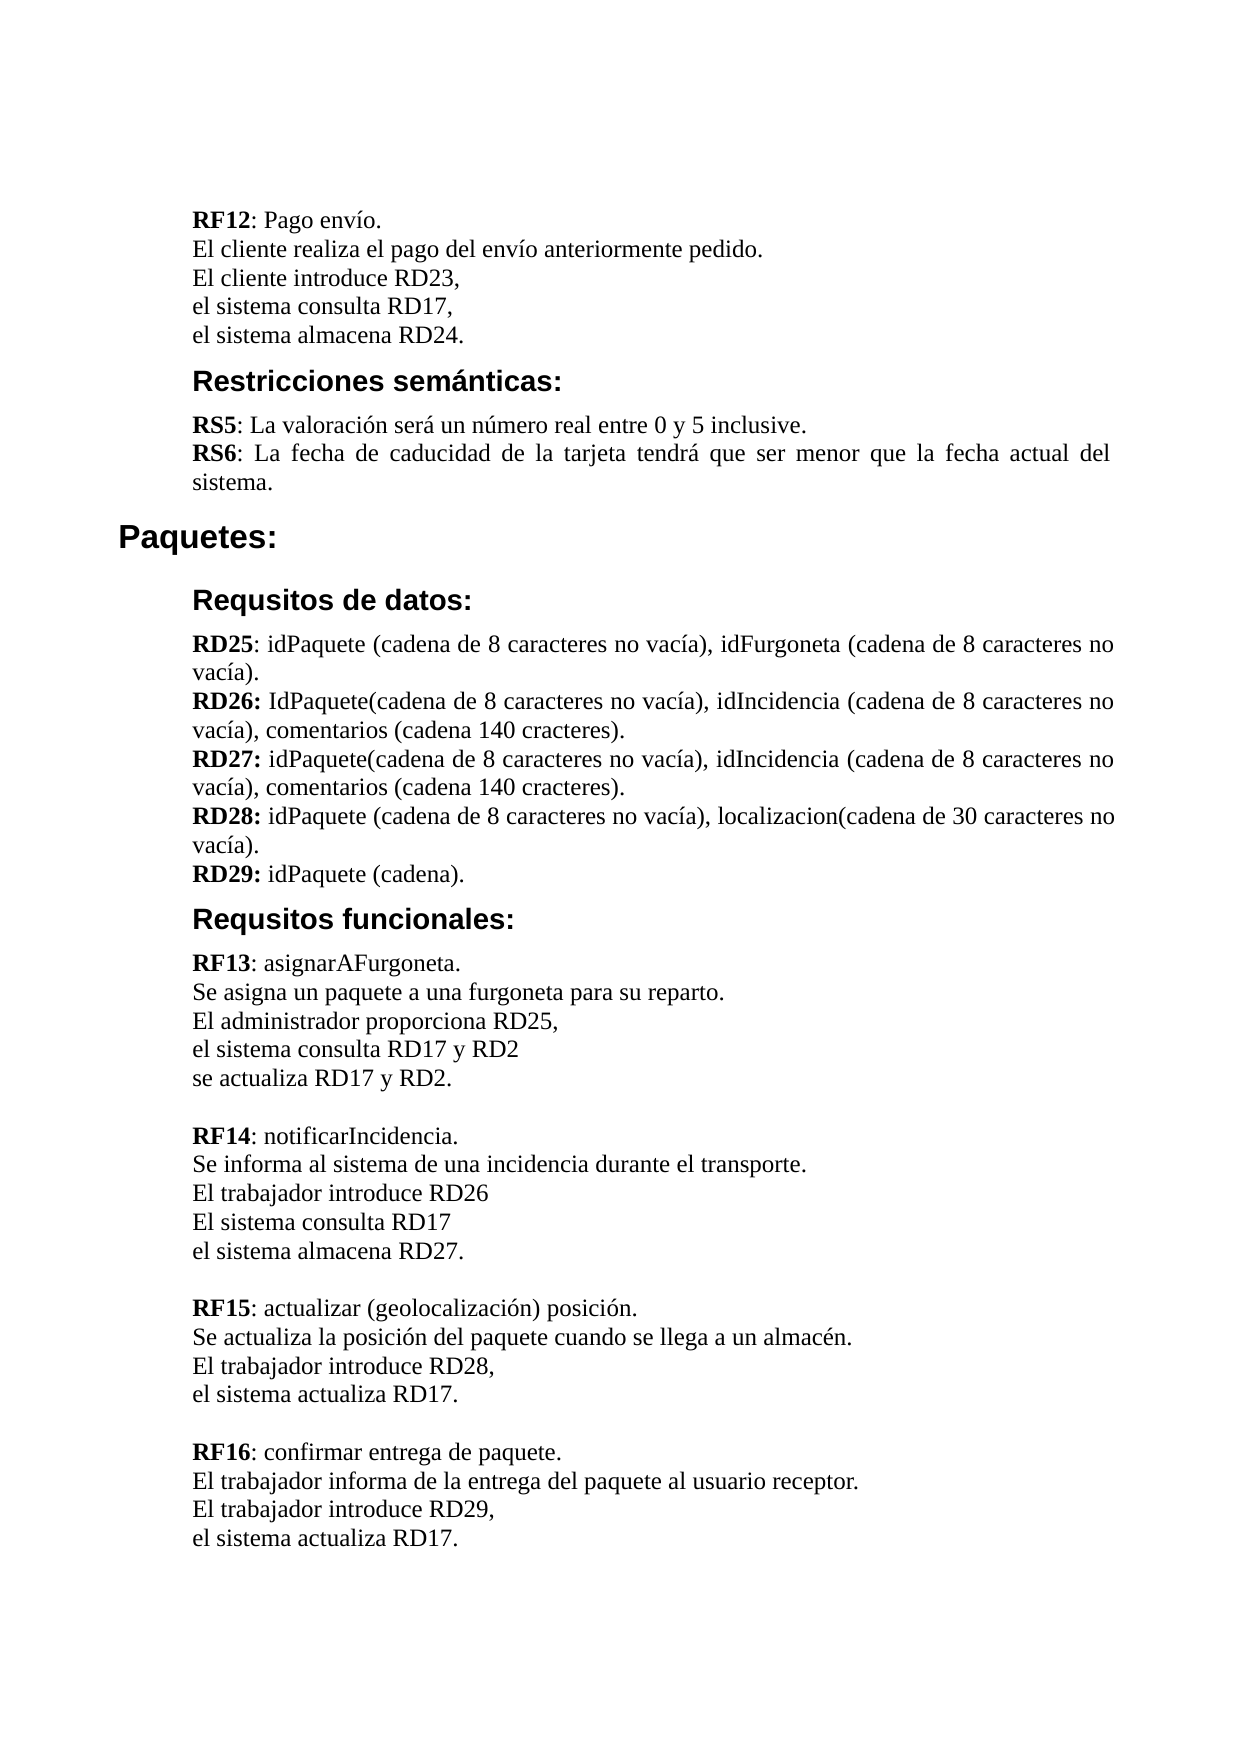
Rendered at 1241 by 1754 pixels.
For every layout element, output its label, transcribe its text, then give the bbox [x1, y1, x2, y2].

text RF16: confirmar entrega de paquete. [118, 1437, 1122, 1466]
text RS5: La valoración será un número real entre 0 y 5 inclusive. [118, 410, 1122, 438]
text RD26: IdPaquete(cadena de 8 caracteres no vacía), idIncidencia (cadena de 8 caracteres no vacía), comentarios (cadena 140 cracteres). [118, 686, 1122, 744]
subtitle Requsitos funcionales: [118, 902, 1122, 936]
text el sistema almacena RD24. [118, 320, 1122, 349]
text RF13: asignarAFurgoneta. [118, 948, 1122, 977]
text El cliente realiza el pago del envío anteriormente pedido. [118, 234, 1122, 263]
text El trabajador introduce RD28, [118, 1351, 1122, 1379]
text RD29: idPaquete (cadena). [118, 859, 1122, 887]
text se actualiza RD17 y RD2. [118, 1063, 1122, 1092]
text El sistema consulta RD17 [118, 1207, 1122, 1236]
text el sistema almacena RD27. [118, 1236, 1122, 1264]
text El trabajador introduce RD26 [118, 1178, 1122, 1207]
text El trabajador introduce RD29, [118, 1494, 1122, 1523]
text RS6: La fecha de caducidad de la tarjeta tendrá que ser menor que la fecha actual del sistema. [118, 438, 1122, 496]
subtitle Requsitos de datos: [118, 582, 1122, 616]
text el sistema consulta RD17 y RD2 [118, 1034, 1122, 1063]
subtitle Paquetes: [118, 517, 1122, 555]
text el sistema consulta RD17, [118, 291, 1122, 320]
text RF12: Pago envío. [118, 176, 1122, 234]
text RF14: notificarIncidencia. [118, 1121, 1122, 1149]
text El trabajador informa de la entrega del paquete al usuario receptor. [118, 1466, 1122, 1494]
text El cliente introduce RD23, [118, 263, 1122, 291]
text El administrador proporciona RD25, [118, 1006, 1122, 1034]
text Se asigna un paquete a una furgoneta para su reparto. [118, 977, 1122, 1006]
text RF15: actualizar (geolocalización) posición. [118, 1293, 1122, 1322]
subtitle Restricciones semánticas: [118, 363, 1122, 397]
text RD28: idPaquete (cadena de 8 caracteres no vacía), localizacion(cadena de 30 caracteres no vacía). [118, 801, 1122, 859]
text RD25: idPaquete (cadena de 8 caracteres no vacía), idFurgoneta (cadena de 8 caracteres no vacía). [118, 629, 1122, 686]
text Se actualiza la posición del paquete cuando se llega a un almacén. [118, 1322, 1122, 1351]
text Se informa al sistema de una incidencia durante el transporte. [118, 1149, 1122, 1178]
text el sistema actualiza RD17. [118, 1523, 1122, 1552]
text RD27: idPaquete(cadena de 8 caracteres no vacía), idIncidencia (cadena de 8 caracteres no vacía), comentarios (cadena 140 cracteres). [118, 744, 1122, 801]
text el sistema actualiza RD17. [118, 1379, 1122, 1408]
